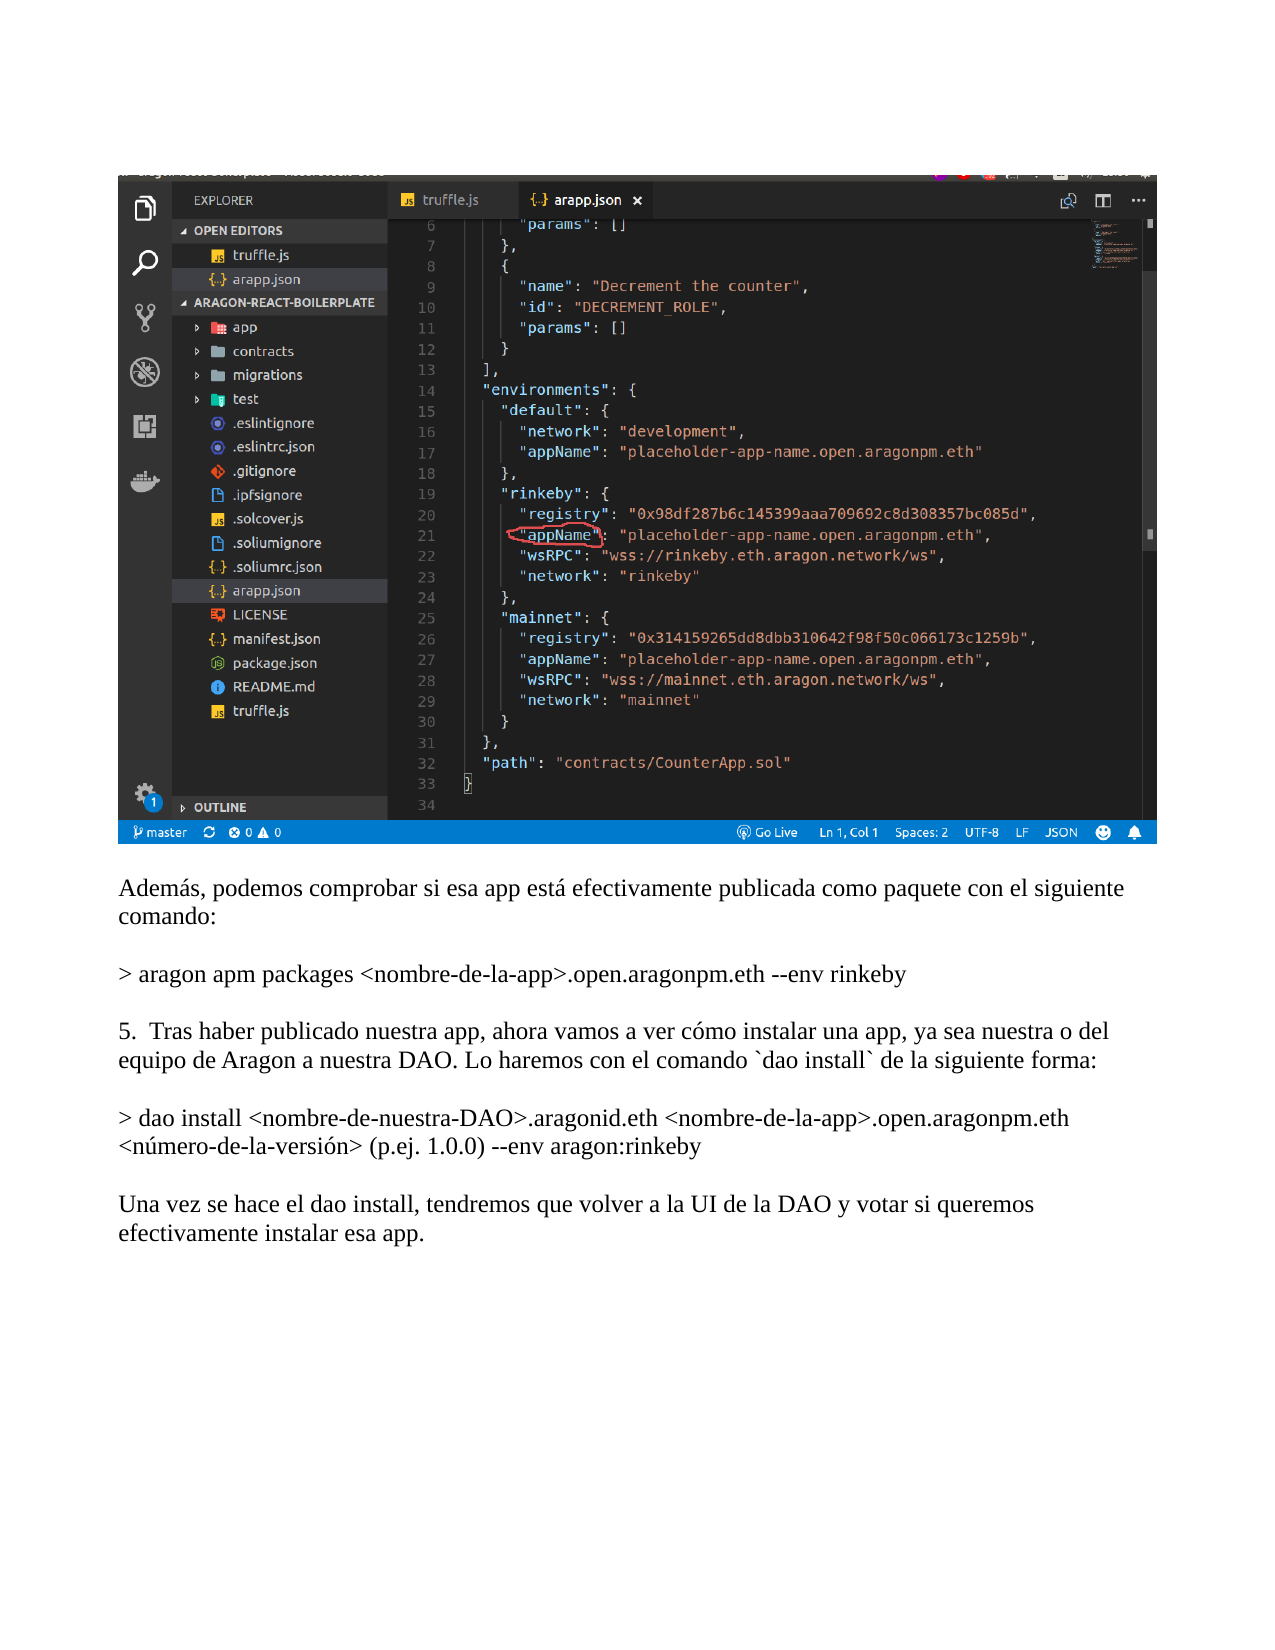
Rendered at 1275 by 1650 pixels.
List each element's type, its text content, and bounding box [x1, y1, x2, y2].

text > aragon apm packages <nombre-de-la-app>.open.aragonpm.eth --env rinkeby [118, 959, 1157, 988]
text 5. Tras haber publicado nuestra app, ahora vamos a ver cómo instalar una app, ya sea nuestra o del equipo de Aragon a nuestra DAO. Lo haremos con el comando `dao install` de la siguiente forma: [118, 1016, 1157, 1074]
text Además, podemos comprobar si esa app está efectivamente publicada como paquete con el siguiente comando: [118, 873, 1157, 930]
picture [118, 175, 1157, 844]
text Una vez se hace el dao install, tendremos que volver a la UI de la DAO y votar si queremos efectivamente instalar esa app. [118, 1189, 1157, 1246]
text > dao install <nombre-de-nuestra-DAO>.aragonid.eth <nombre-de-la-app>.open.aragonpm.eth <número-de-la-versión> (p.ej. 1.0.0) --env aragon:rinkeby [118, 1103, 1157, 1160]
